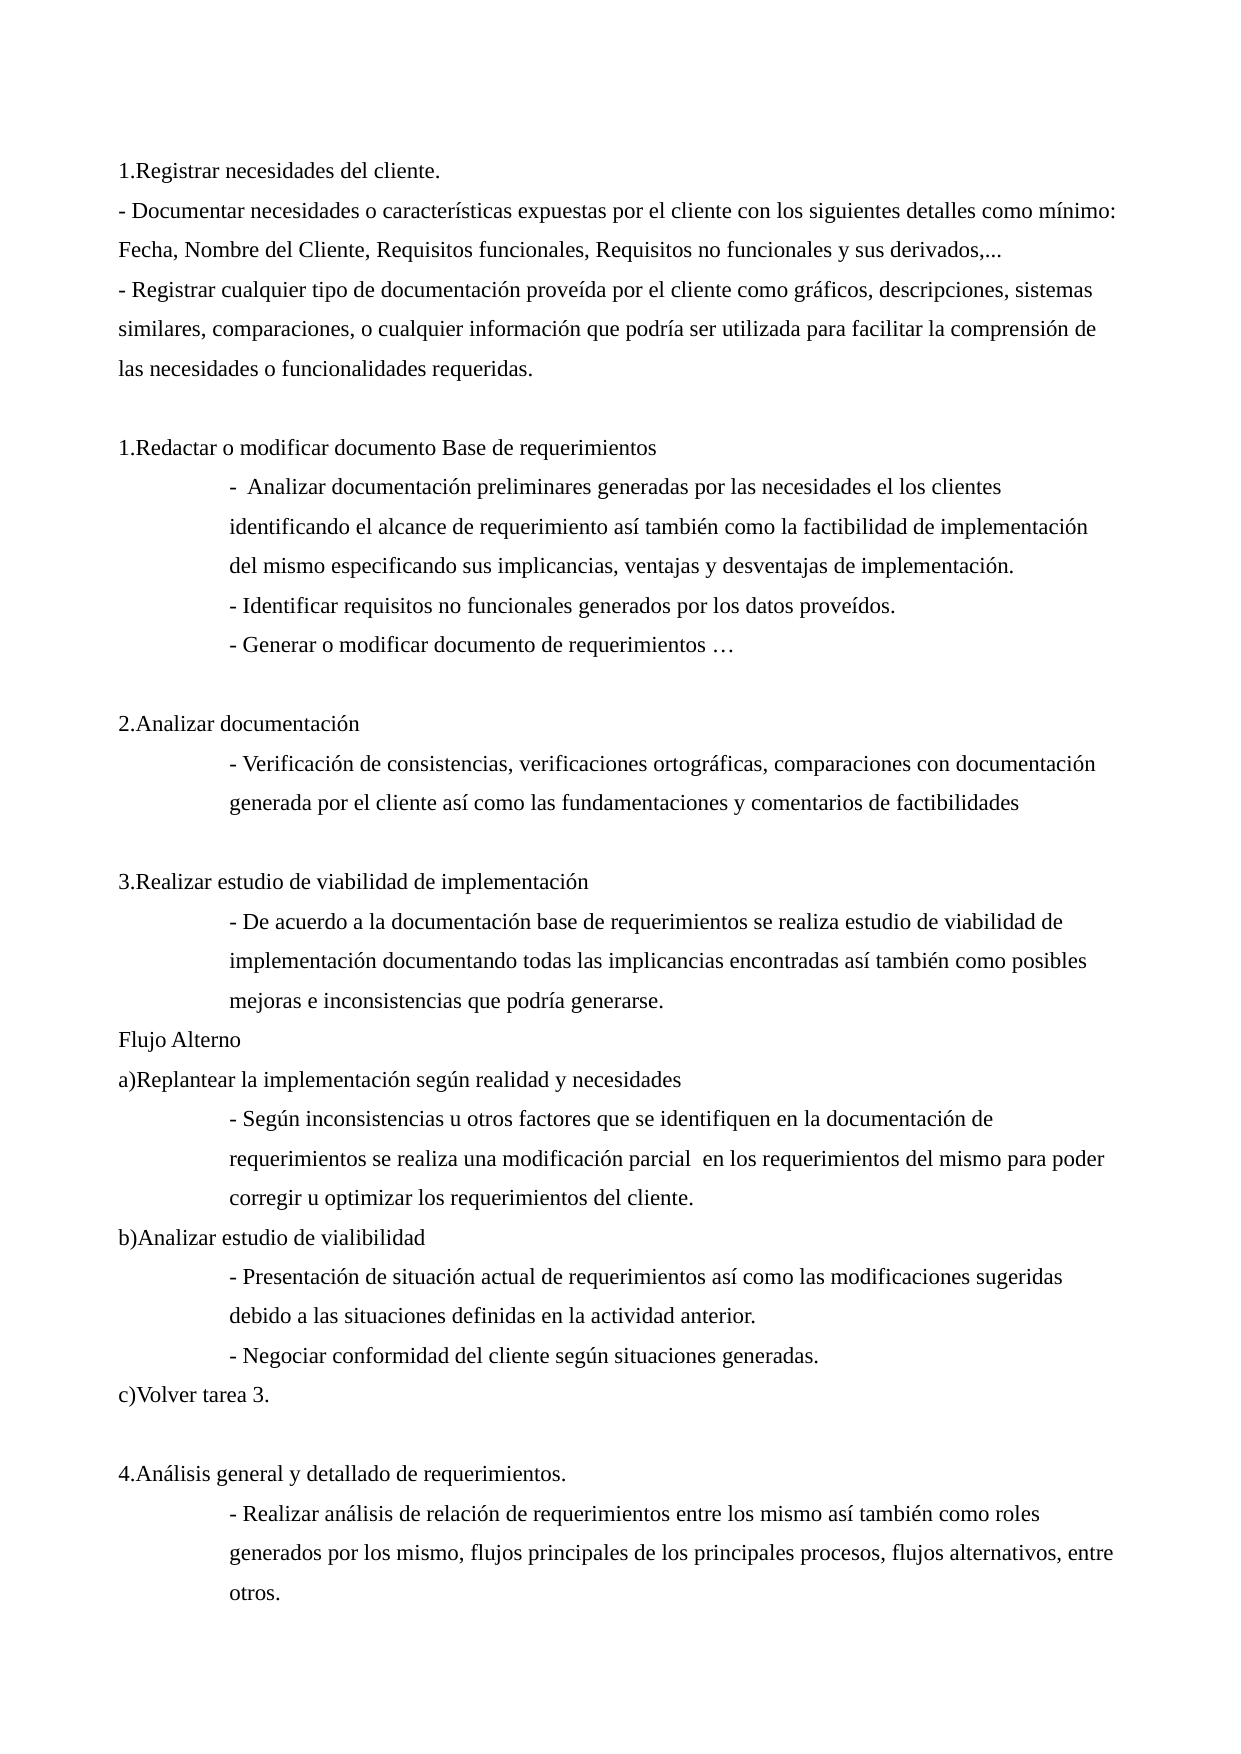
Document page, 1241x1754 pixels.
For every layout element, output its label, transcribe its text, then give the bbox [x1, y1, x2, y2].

list - Verificación de consistencias, verificaciones ortográficas, comparaciones con documentación generada por el cliente así como las fundamentaciones y comentarios de factibilidades [195, 750, 1122, 816]
list Análisis general y detallado de requerimientos. [118, 1460, 1122, 1487]
list - Realizar análisis de relación de requerimientos entre los mismo así también como roles generados por los mismo, flujos principales de los principales procesos, flujos alternativos, entre otros. [195, 1500, 1122, 1605]
list Replantear la implementación según realidad y necesidades [118, 1066, 1122, 1092]
list - Documentar necesidades o características expuestas por el cliente con los siguientes detalles como mínimo: Fecha, Nombre del Cliente, Requisitos funcionales, Requisitos no funcionales y sus derivados,... [118, 197, 1122, 263]
list - Generar o modificar documento de requerimientos … [195, 631, 1122, 658]
list - Según inconsistencias u otros factores que se identifiquen en la documentación de requerimientos se realiza una modificación parcial en los requerimientos del mismo para poder corregir u optimizar los requerimientos del cliente. [195, 1105, 1122, 1210]
list Registrar necesidades del cliente. [118, 158, 1122, 184]
list Realizar estudio de viabilidad de implementación [118, 868, 1122, 894]
list - De acuerdo a la documentación base de requerimientos se realiza estudio de viabilidad de implementación documentando todas las implicancias encontradas así también como posibles mejoras e inconsistencias que podría generarse. [195, 908, 1122, 1013]
list - Negociar conformidad del cliente según situaciones generadas. [195, 1342, 1122, 1368]
list Analizar documentación [118, 710, 1122, 737]
list Analizar estudio de vialibilidad [118, 1223, 1122, 1250]
list Redactar o modificar documento Base de requerimientos [118, 434, 1122, 460]
list - Analizar documentación preliminares generadas por las necesidades el los clientes identificando el alcance de requerimiento así también como la factibilidad de implementación del mismo especificando sus implicancias, ventajas y desventajas de implementación. [195, 473, 1122, 579]
list Flujo Alterno [118, 1026, 1122, 1052]
list - Presentación de situación actual de requerimientos así como las modificaciones sugeridas debido a las situaciones definidas en la actividad anterior. [195, 1263, 1122, 1329]
list Volver tarea 3. [118, 1381, 1122, 1408]
list - Identificar requisitos no funcionales generados por los datos proveídos. [195, 592, 1122, 618]
list - Registrar cualquier tipo de documentación proveída por el cliente como gráficos, descripciones, sistemas similares, comparaciones, o cualquier información que podría ser utilizada para facilitar la comprensión de las necesidades o funcionalidades requeridas. [118, 276, 1122, 381]
